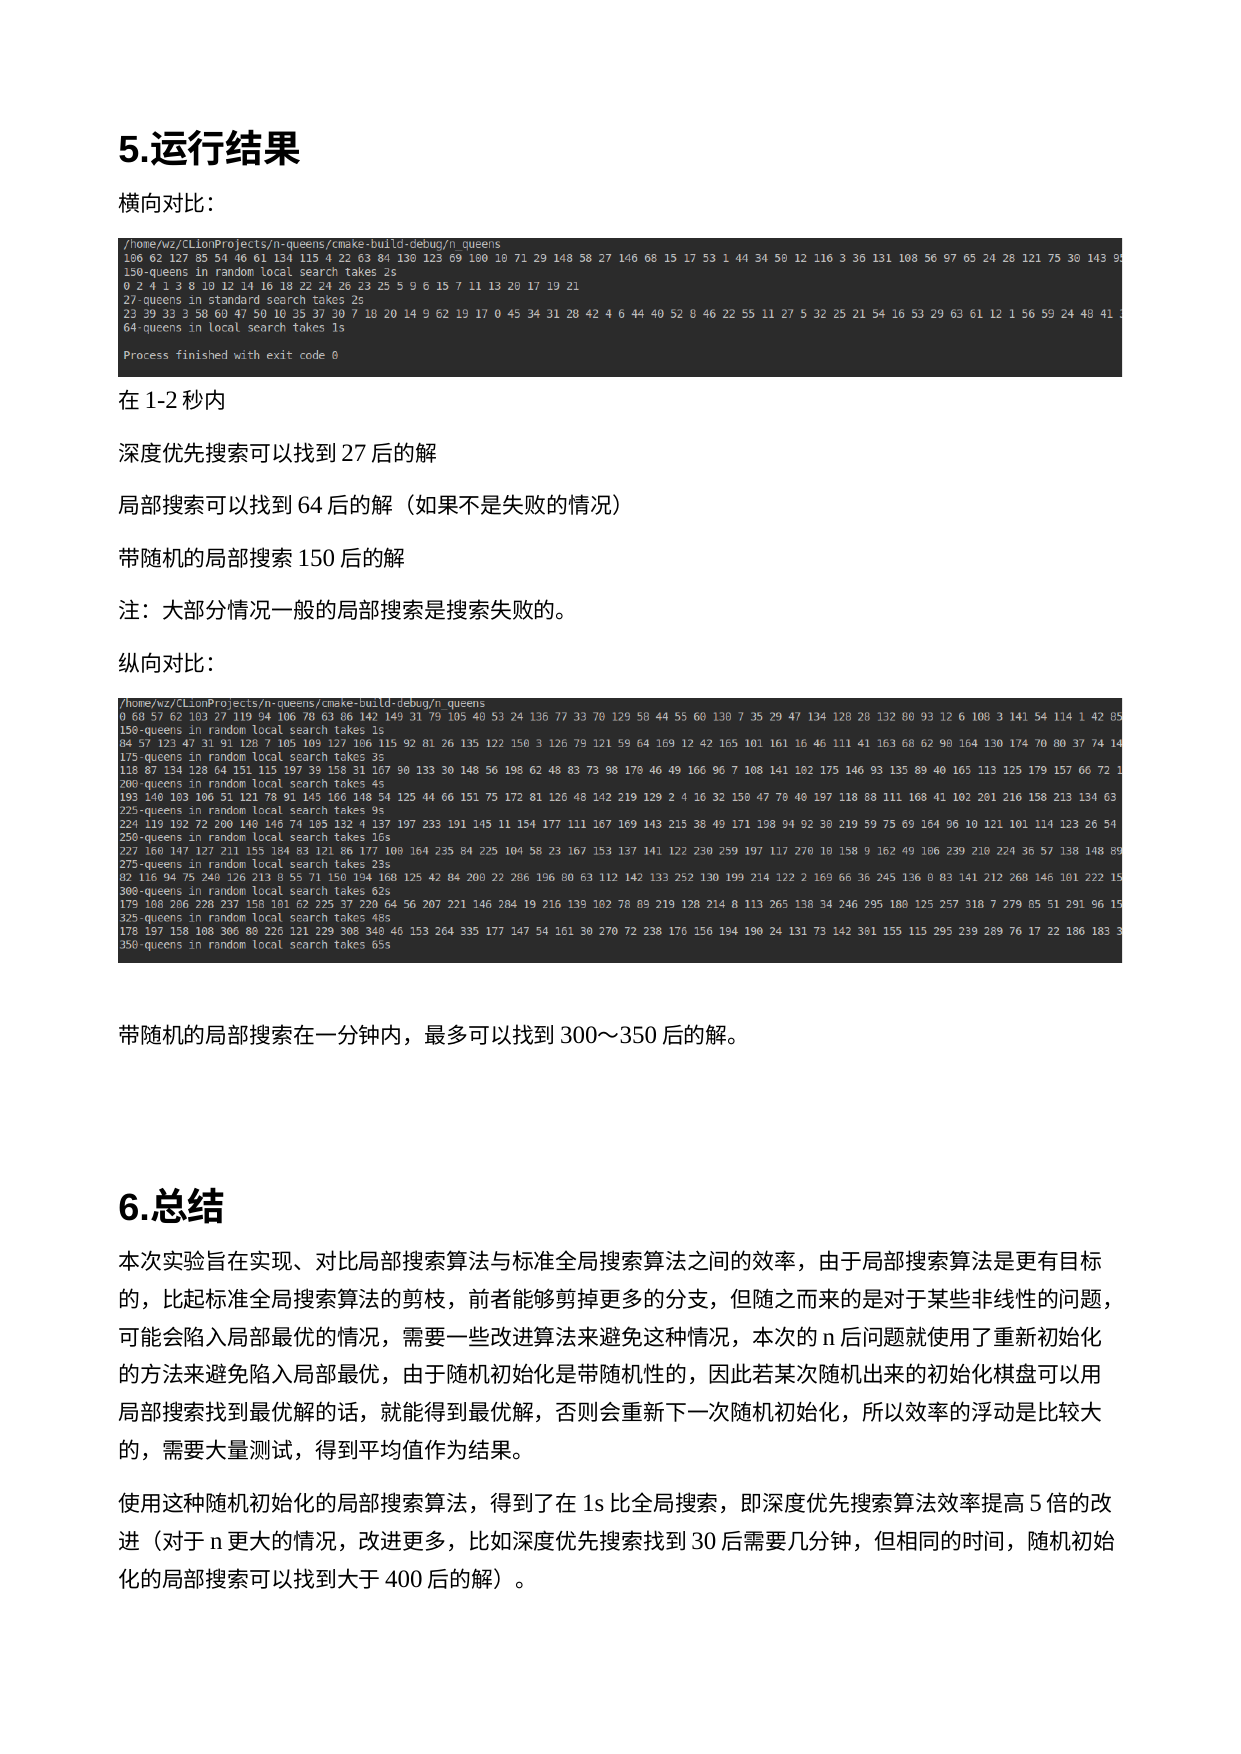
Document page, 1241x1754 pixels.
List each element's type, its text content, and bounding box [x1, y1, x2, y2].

text 使用这种随机初始化的局部搜索算法，得到了在1s比全局搜索，即深度优先搜索算法效率提高5倍的改进（对于n更大的情况，改进更多，比如深度优先搜索找到30后需要几分钟，但相同的时间，随机初始化的局部搜索可以找到大于400后的解）。 [118, 1486, 1122, 1593]
text 深度优先搜索可以找到27后的解 [118, 436, 1122, 467]
text 本次实验旨在实现、对比局部搜索算法与标准全局搜索算法之间的效率，由于局部搜索算法是更有目标的，比起标准全局搜索算法的剪枝，前者能够剪掉更多的分支，但随之而来的是对于某些非线性的问题，可能会陷入局部最优的情况，需要一些改进算法来避免这种情况，本次的n后问题就使用了重新初始化的方法来避免陷入局部最优，由于随机初始化是带随机性的，因此若某次随机出来的初始化棋盘可以用局部搜索找到最优解的话，就能得到最优解，否则会重新下一次随机初始化，所以效率的浮动是比较大的，需要大量测试，得到平均值作为结果。 [118, 1244, 1122, 1465]
text 带随机的局部搜索在一分钟内，最多可以找到300～350后的解。 [118, 1018, 1122, 1049]
picture [118, 698, 1123, 963]
subtitle 6.总结 [118, 1176, 1122, 1231]
subtitle 5.运行结果 [118, 118, 1122, 173]
text 带随机的局部搜索150后的解 [118, 541, 1122, 572]
text 局部搜索可以找到64后的解（如果不是失败的情况） [118, 488, 1122, 520]
text 横向对比： [118, 186, 1122, 217]
text 在1-2秒内 [118, 377, 1122, 415]
text 纵向对比： [118, 646, 1122, 677]
text 注：大部分情况一般的局部搜索是搜索失败的。 [118, 593, 1122, 625]
picture [118, 238, 1123, 377]
